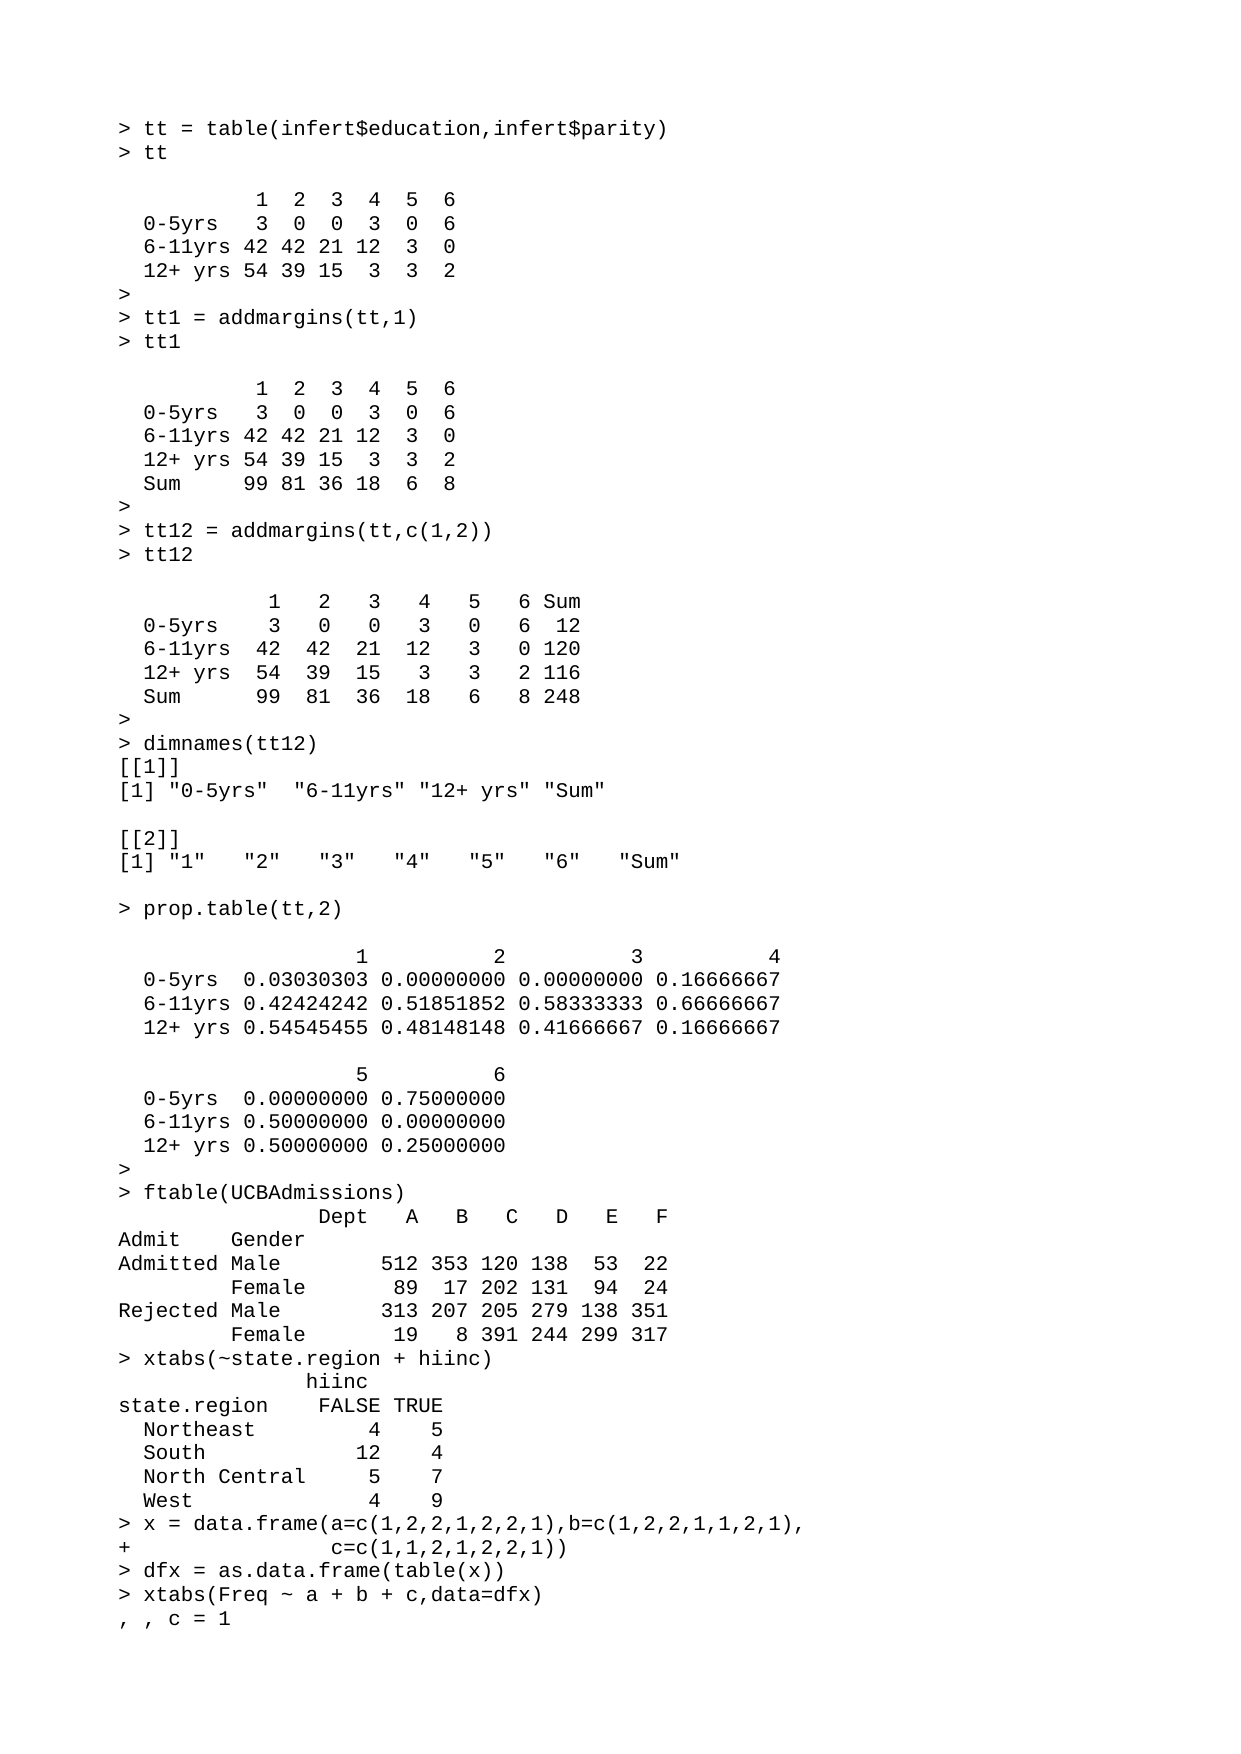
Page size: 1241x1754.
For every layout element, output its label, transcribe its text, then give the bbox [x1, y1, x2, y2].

text > xtabs(~state.region + hiinc) [118, 1348, 1122, 1371]
text [1] "0-5yrs" "6-11yrs" "12+ yrs" "Sum" [118, 780, 1122, 804]
text Rejected Male 313 207 205 279 138 351 [118, 1300, 1122, 1324]
text > prop.table(tt,2) [118, 898, 1122, 922]
text > ftable(UCBAdmissions) [118, 1182, 1122, 1206]
text > tt12 = addmargins(tt,c(1,2)) [118, 520, 1122, 544]
text > [118, 284, 1122, 307]
text 0-5yrs 3 0 0 3 0 6 12 [118, 615, 1122, 638]
text > tt1 = addmargins(tt,1) [118, 307, 1122, 331]
text Sum 99 81 36 18 6 8 248 [118, 686, 1122, 709]
text Admitted Male 512 353 120 138 53 22 [118, 1253, 1122, 1277]
text 1 2 3 4 5 6 [118, 378, 1122, 402]
text 1 2 3 4 [118, 946, 1122, 969]
text Northeast 4 5 [118, 1419, 1122, 1442]
text state.region FALSE TRUE [118, 1395, 1122, 1419]
text 6-11yrs 0.50000000 0.00000000 [118, 1111, 1122, 1135]
text > xtabs(Freq ~ a + b + c,data=dfx) [118, 1584, 1122, 1608]
text 12+ yrs 54 39 15 3 3 2 116 [118, 662, 1122, 686]
text Sum 99 81 36 18 6 8 [118, 473, 1122, 496]
text > tt12 [118, 544, 1122, 567]
text West 4 9 [118, 1489, 1122, 1513]
text 12+ yrs 54 39 15 3 3 2 [118, 449, 1122, 473]
text 6-11yrs 42 42 21 12 3 0 [118, 426, 1122, 449]
text > dfx = as.data.frame(table(x)) [118, 1561, 1122, 1584]
text 6-11yrs 0.42424242 0.51851852 0.58333333 0.66666667 [118, 993, 1122, 1017]
text + c=c(1,1,2,1,2,2,1)) [118, 1537, 1122, 1561]
text > x = data.frame(a=c(1,2,2,1,2,2,1),b=c(1,2,2,1,1,2,1), [118, 1513, 1122, 1537]
text 5 6 [118, 1064, 1122, 1088]
text 1 2 3 4 5 6 [118, 189, 1122, 213]
text 0-5yrs 3 0 0 3 0 6 [118, 402, 1122, 426]
text [[1]] [118, 757, 1122, 780]
text Admit Gender [118, 1229, 1122, 1253]
text North Central 5 7 [118, 1466, 1122, 1489]
text > [118, 1158, 1122, 1182]
text Female 89 17 202 131 94 24 [118, 1277, 1122, 1300]
text 1 2 3 4 5 6 Sum [118, 591, 1122, 615]
text [1] "1" "2" "3" "4" "5" "6" "Sum" [118, 851, 1122, 875]
text > dimnames(tt12) [118, 733, 1122, 757]
text 6-11yrs 42 42 21 12 3 0 120 [118, 638, 1122, 662]
text South 12 4 [118, 1442, 1122, 1466]
text [[2]] [118, 827, 1122, 851]
text Female 19 8 391 244 299 317 [118, 1324, 1122, 1348]
text 0-5yrs 0.03030303 0.00000000 0.00000000 0.16666667 [118, 969, 1122, 993]
text 6-11yrs 42 42 21 12 3 0 [118, 236, 1122, 260]
text 0-5yrs 3 0 0 3 0 6 [118, 213, 1122, 236]
text Dept A B C D E F [118, 1206, 1122, 1229]
text 12+ yrs 54 39 15 3 3 2 [118, 260, 1122, 284]
text > tt = table(infert$education,infert$parity) [118, 118, 1122, 142]
text > [118, 709, 1122, 733]
text > tt1 [118, 331, 1122, 354]
text > [118, 496, 1122, 520]
text 12+ yrs 0.54545455 0.48148148 0.41666667 0.16666667 [118, 1017, 1122, 1040]
text hiinc [118, 1371, 1122, 1395]
text 12+ yrs 0.50000000 0.25000000 [118, 1135, 1122, 1158]
text > tt [118, 142, 1122, 165]
text , , c = 1 [118, 1608, 1122, 1631]
text 0-5yrs 0.00000000 0.75000000 [118, 1088, 1122, 1111]
